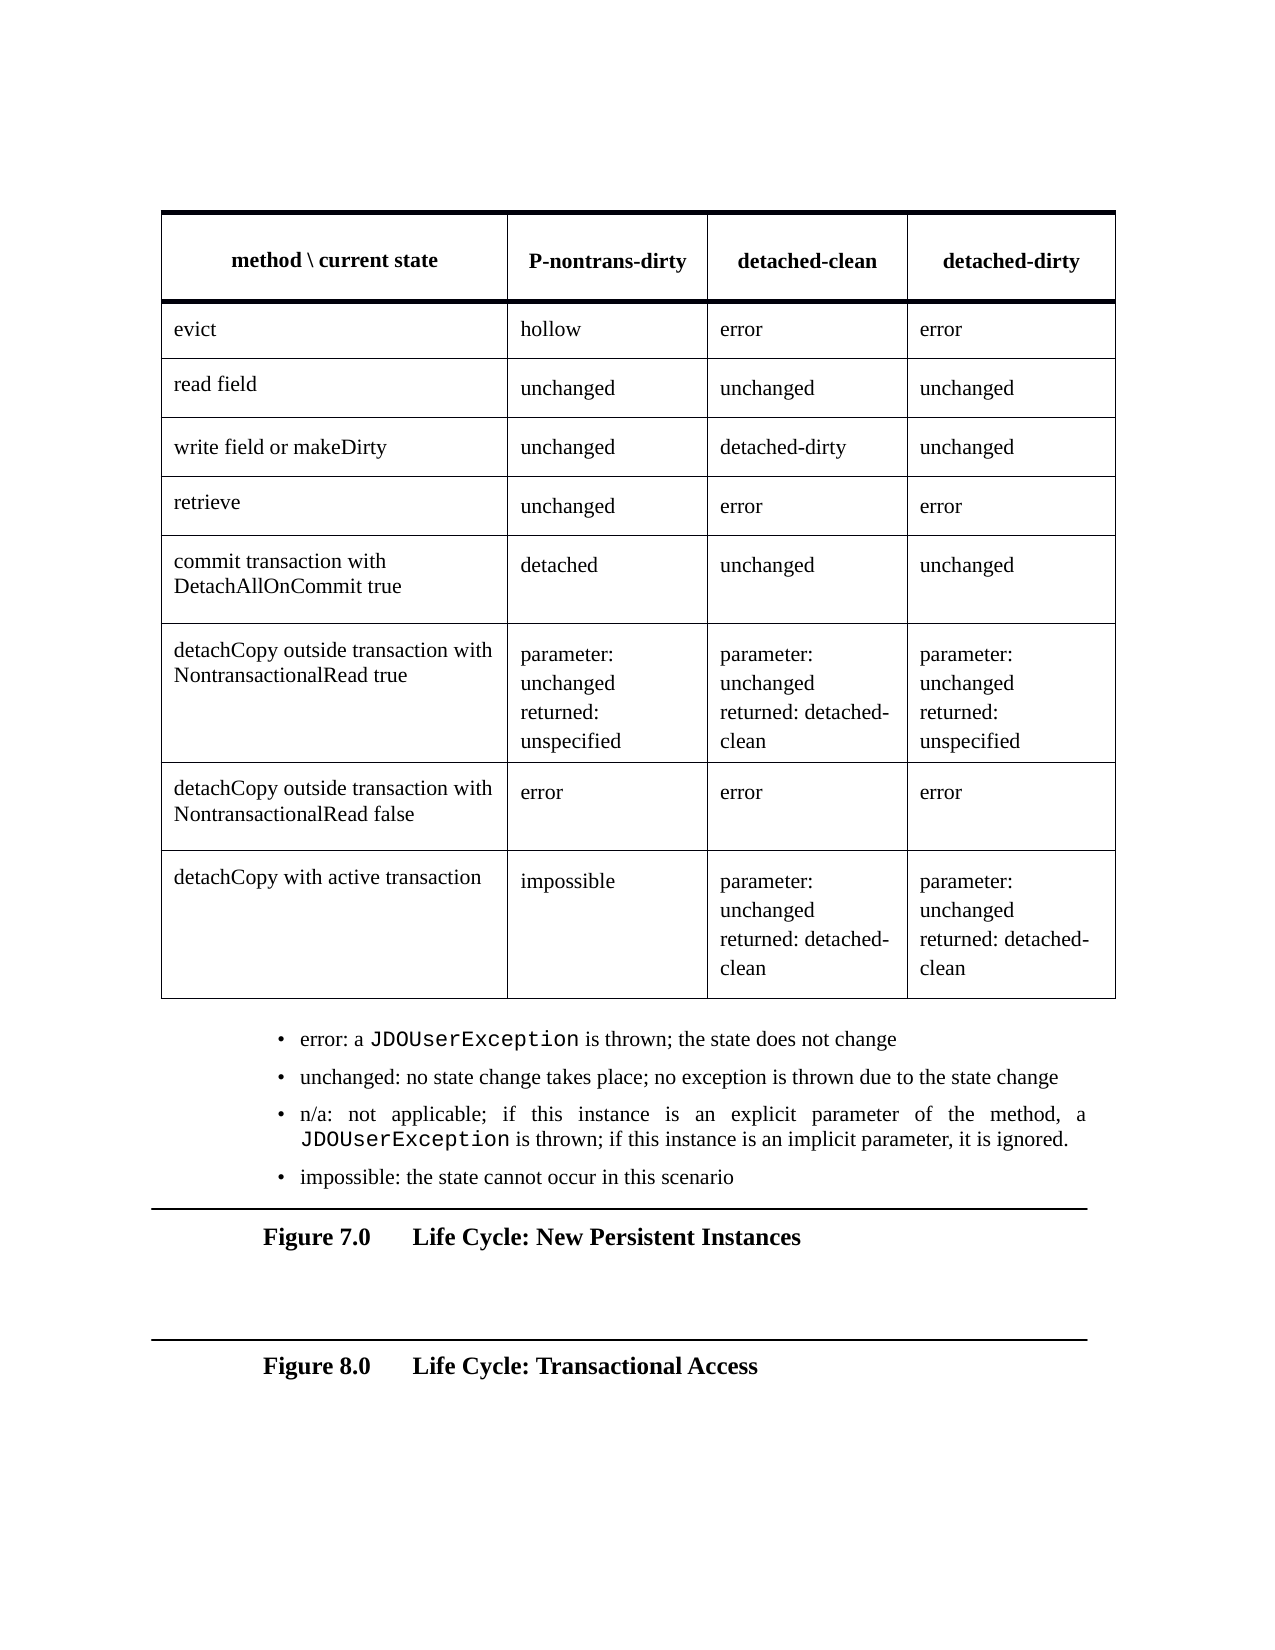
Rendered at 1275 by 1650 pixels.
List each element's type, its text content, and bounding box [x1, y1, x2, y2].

table_cell unchanged [508, 418, 707, 476]
text • impossible: the state cannot occur in this scenario [277, 1163, 1087, 1189]
table_cell parameter: unchanged returned: detached-clean [708, 851, 907, 998]
table_header P-nontrans-dirty [508, 215, 707, 298]
table_cell impossible [508, 851, 707, 998]
table_cell unchanged [908, 418, 1115, 476]
table_cell error [708, 763, 907, 850]
table_cell write field or makeDirty [162, 418, 507, 476]
table_cell error [908, 477, 1115, 535]
table_cell parameter: unchanged returned: unspecified [508, 624, 707, 762]
table_cell detached [508, 536, 707, 623]
table_cell unchanged [508, 477, 707, 535]
table_cell read field [162, 359, 507, 417]
table_cell detachCopy outside transaction with NontransactionalRead false [162, 763, 507, 850]
table_cell unchanged [708, 536, 907, 623]
table_cell detachCopy outside transaction with NontransactionalRead true [162, 624, 507, 762]
table_cell evict [162, 304, 507, 358]
table_cell parameter: unchanged returned: detached-clean [708, 624, 907, 762]
table_cell unchanged [908, 359, 1115, 417]
table_cell detachCopy with active transaction [162, 851, 507, 998]
table_cell unchanged [908, 536, 1115, 623]
text Figure 7.0 Life Cycle: New Persistent Instances [262, 1222, 1125, 1251]
table_cell error [708, 304, 907, 358]
table_cell hollow [508, 304, 707, 358]
table_header method \ current state [162, 215, 507, 298]
table_cell unchanged [708, 359, 907, 417]
table_cell error [708, 477, 907, 535]
table_cell error [508, 763, 707, 850]
text Figure 8.0 Life Cycle: Transactional Access [262, 1351, 1125, 1380]
table_cell parameter: unchanged returned: detached-clean [908, 851, 1115, 998]
table_cell retrieve [162, 477, 507, 535]
table_cell unchanged [508, 359, 707, 417]
text • n/a: not applicable; if this instance is an explicit parameter of the method, a JDOUserException is thrown; if this instance is an implicit parameter, it is ignored. [277, 1100, 1087, 1153]
table_header detached-dirty [908, 215, 1115, 298]
table_header detached-clean [708, 215, 907, 298]
table_cell commit transaction with DetachAllOnCommit true [162, 536, 507, 623]
table_cell parameter: unchanged returned: unspecified [908, 624, 1115, 762]
table_cell detached-dirty [708, 418, 907, 476]
text • unchanged: no state change takes place; no exception is thrown due to the state change [277, 1063, 1087, 1089]
table_cell error [908, 304, 1115, 358]
text • error: a JDOUserException is thrown; the state does not change [277, 1026, 1087, 1053]
table_cell error [908, 763, 1115, 850]
